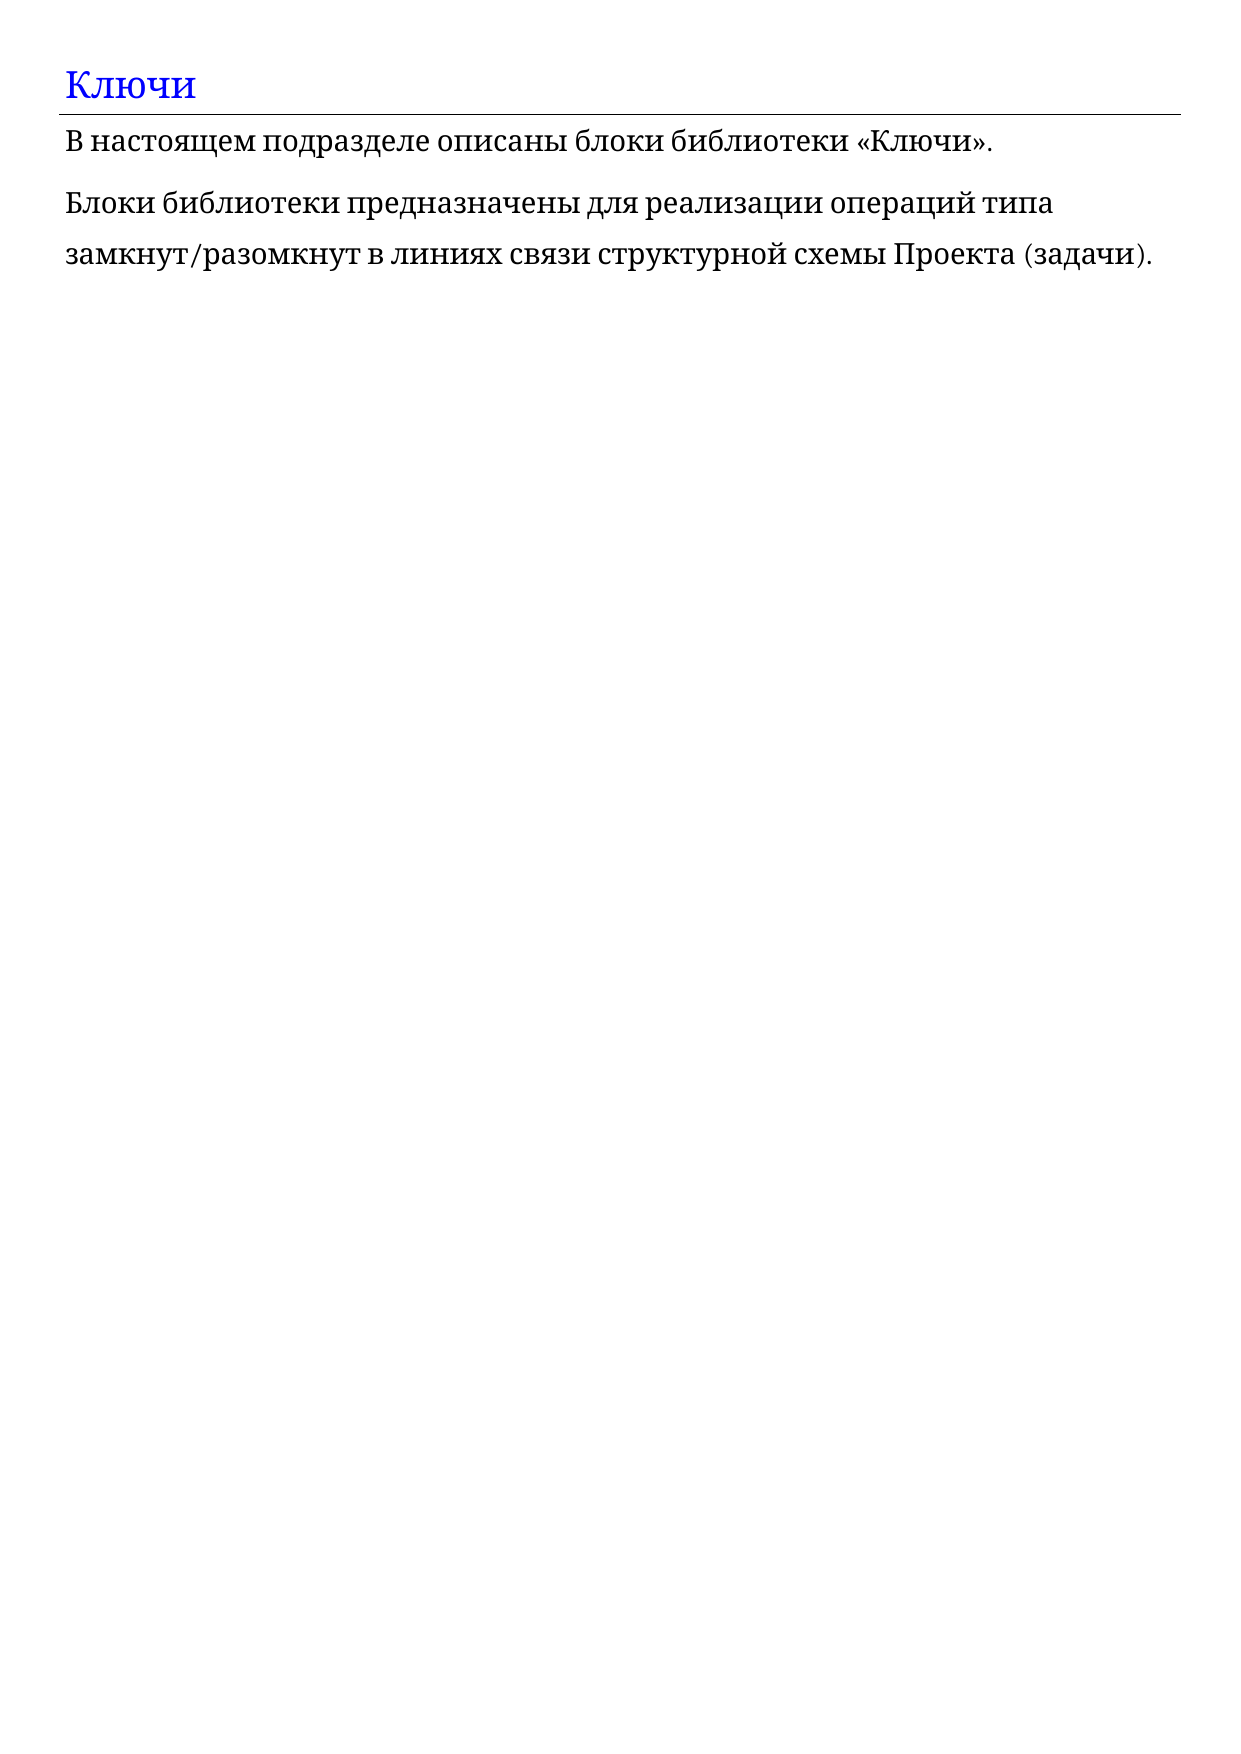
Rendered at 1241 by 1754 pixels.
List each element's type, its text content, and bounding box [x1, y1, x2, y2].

table_header Ключи [59, 59, 1181, 114]
table_cell В настоящем подразделе описаны блоки библиотеки «Ключи». Блоки библиотеки предназначены для реализации операций типа замкнут/разомкнут в линиях связи структурной схемы Проекта (задачи). [59, 115, 1181, 283]
